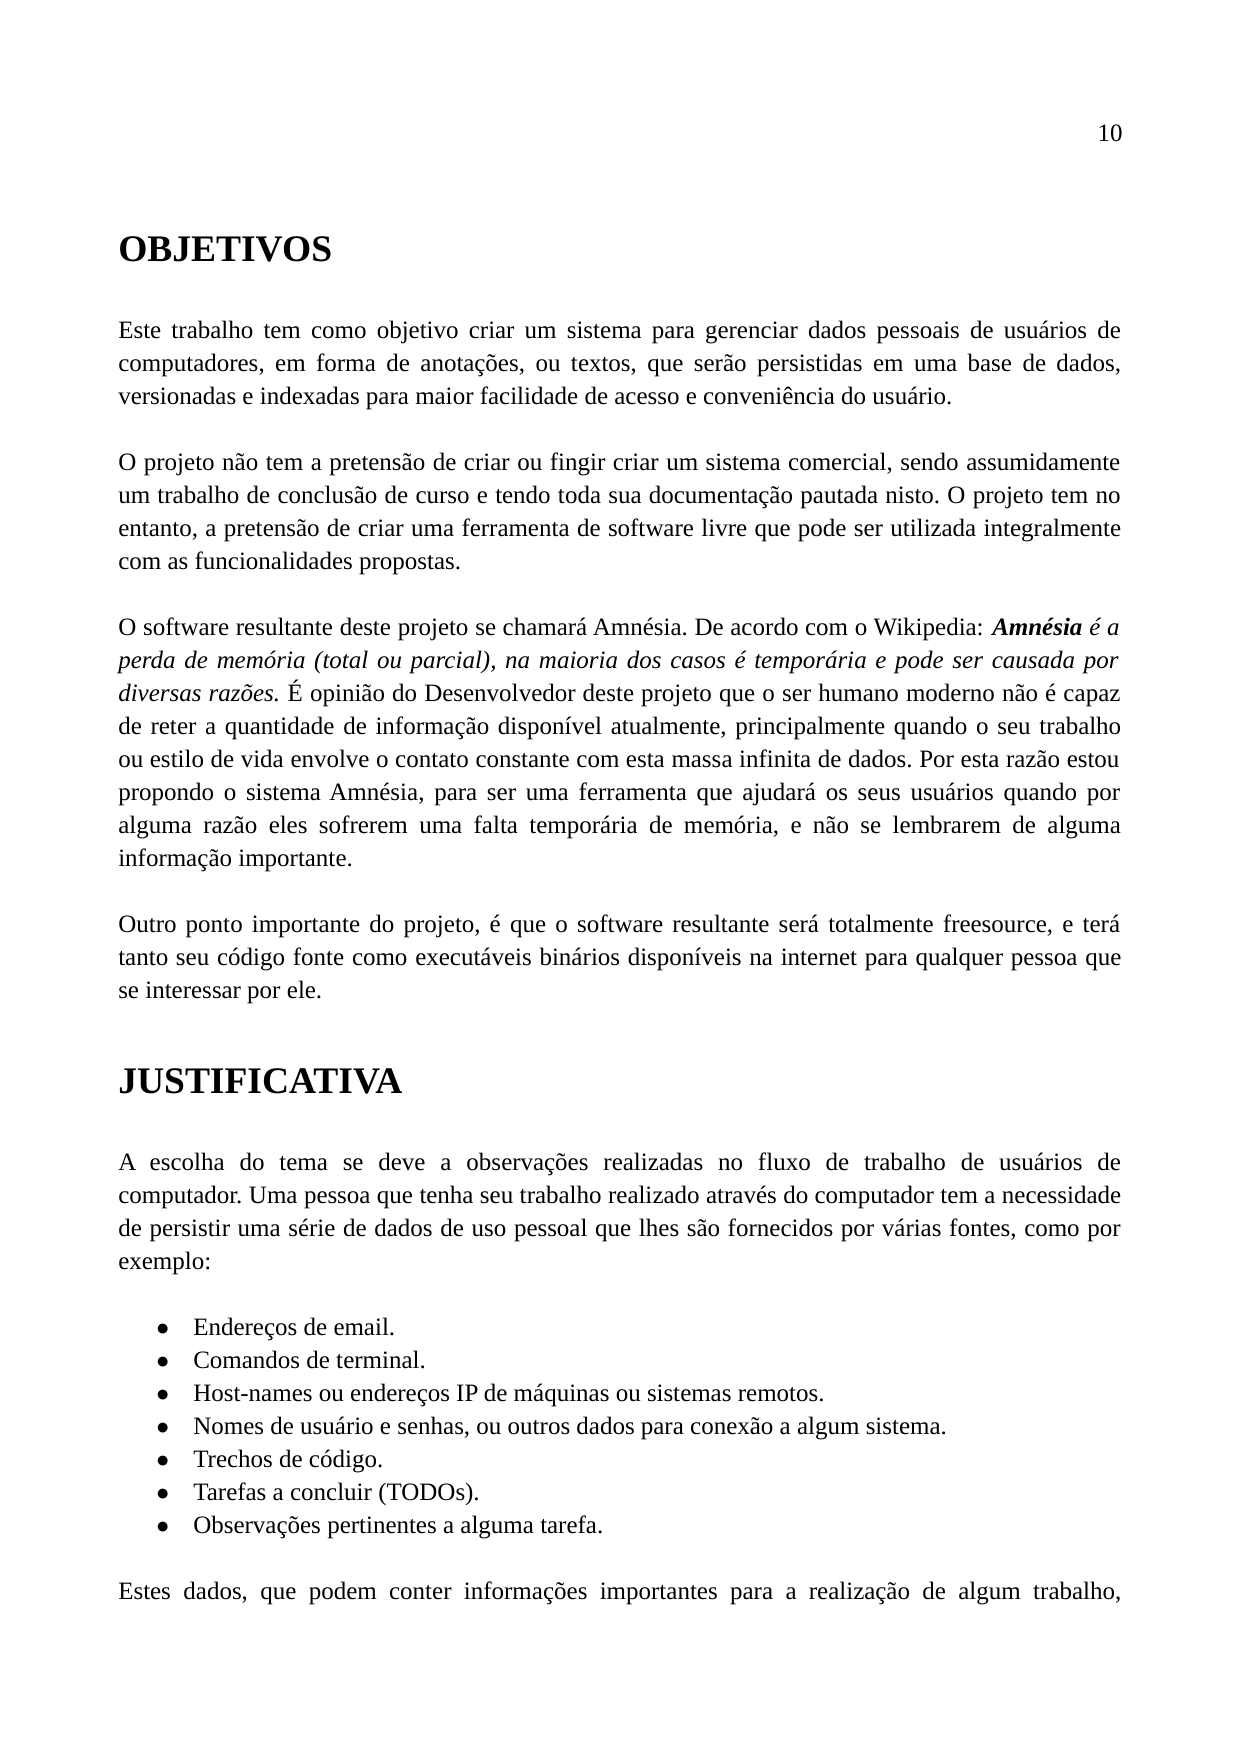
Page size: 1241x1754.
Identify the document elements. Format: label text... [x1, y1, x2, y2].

text O projeto não tem a pretensão de criar ou fingir criar um sistema comercial, sendo assumidamente um trabalho de conclusão de curso e tendo toda sua documentação pautada nisto. O projeto tem no entanto, a pretensão de criar uma ferramenta de software livre que pode ser utilizada integralmente com as funcionalidades propostas. [118, 447, 1122, 575]
text Este trabalho tem como objetivo criar um sistema para gerenciar dados pessoais de usuários de computadores, em forma de anotações, ou textos, que serão persistidas em uma base de dados, versionadas e indexadas para maior facilidade de acesso e conveniência do usuário. [118, 315, 1122, 410]
list Observações pertinentes a alguma tarefa. [156, 1510, 1122, 1539]
list Nomes de usuário e senhas, ou outros dados para conexão a algum sistema. [156, 1411, 1122, 1440]
list Trechos de código. [156, 1444, 1122, 1473]
text Estes dados, que podem conter informações importantes para a realização de algum trabalho, [118, 1576, 1122, 1605]
list Endereços de email. [156, 1312, 1122, 1341]
list Tarefas a concluir (TODOs). [156, 1477, 1122, 1506]
subtitle JUSTIFICATIVA [118, 1058, 1122, 1102]
text A escolha do tema se deve a observações realizadas no fluxo de trabalho de usuários de computador. Uma pessoa que tenha seu trabalho realizado através do computador tem a necessidade de persistir uma série de dados de uso pessoal que lhes são fornecidos por várias fontes, como por exemplo: [118, 1147, 1122, 1275]
text Outro ponto importante do projeto, é que o software resultante será totalmente freesource, e terá tanto seu código fonte como executáveis binários disponíveis na internet para qualquer pessoa que se interessar por ele. [118, 909, 1122, 1004]
list Comandos de terminal. [156, 1345, 1122, 1374]
text O software resultante deste projeto se chamará Amnésia. De acordo com o Wikipedia: Amnésia é a perda de memória (total ou parcial), na maioria dos casos é temporária e pode ser causada por diversas razões. É opinião do Desenvolvedor deste projeto que o ser humano moderno não é capaz de reter a quantidade de informação disponível atualmente, principalmente quando o seu trabalho ou estilo de vida envolve o contato constante com esta massa infinita de dados. Por esta razão estou propondo o sistema Amnésia, para ser uma ferramenta que ajudará os seus usuários quando por alguma razão eles sofrerem uma falta temporária de memória, e não se lembrarem de alguma informação importante. [118, 612, 1122, 872]
subtitle OBJETIVOS [118, 226, 1122, 269]
list Host-names ou endereços IP de máquinas ou sistemas remotos. [156, 1378, 1122, 1407]
